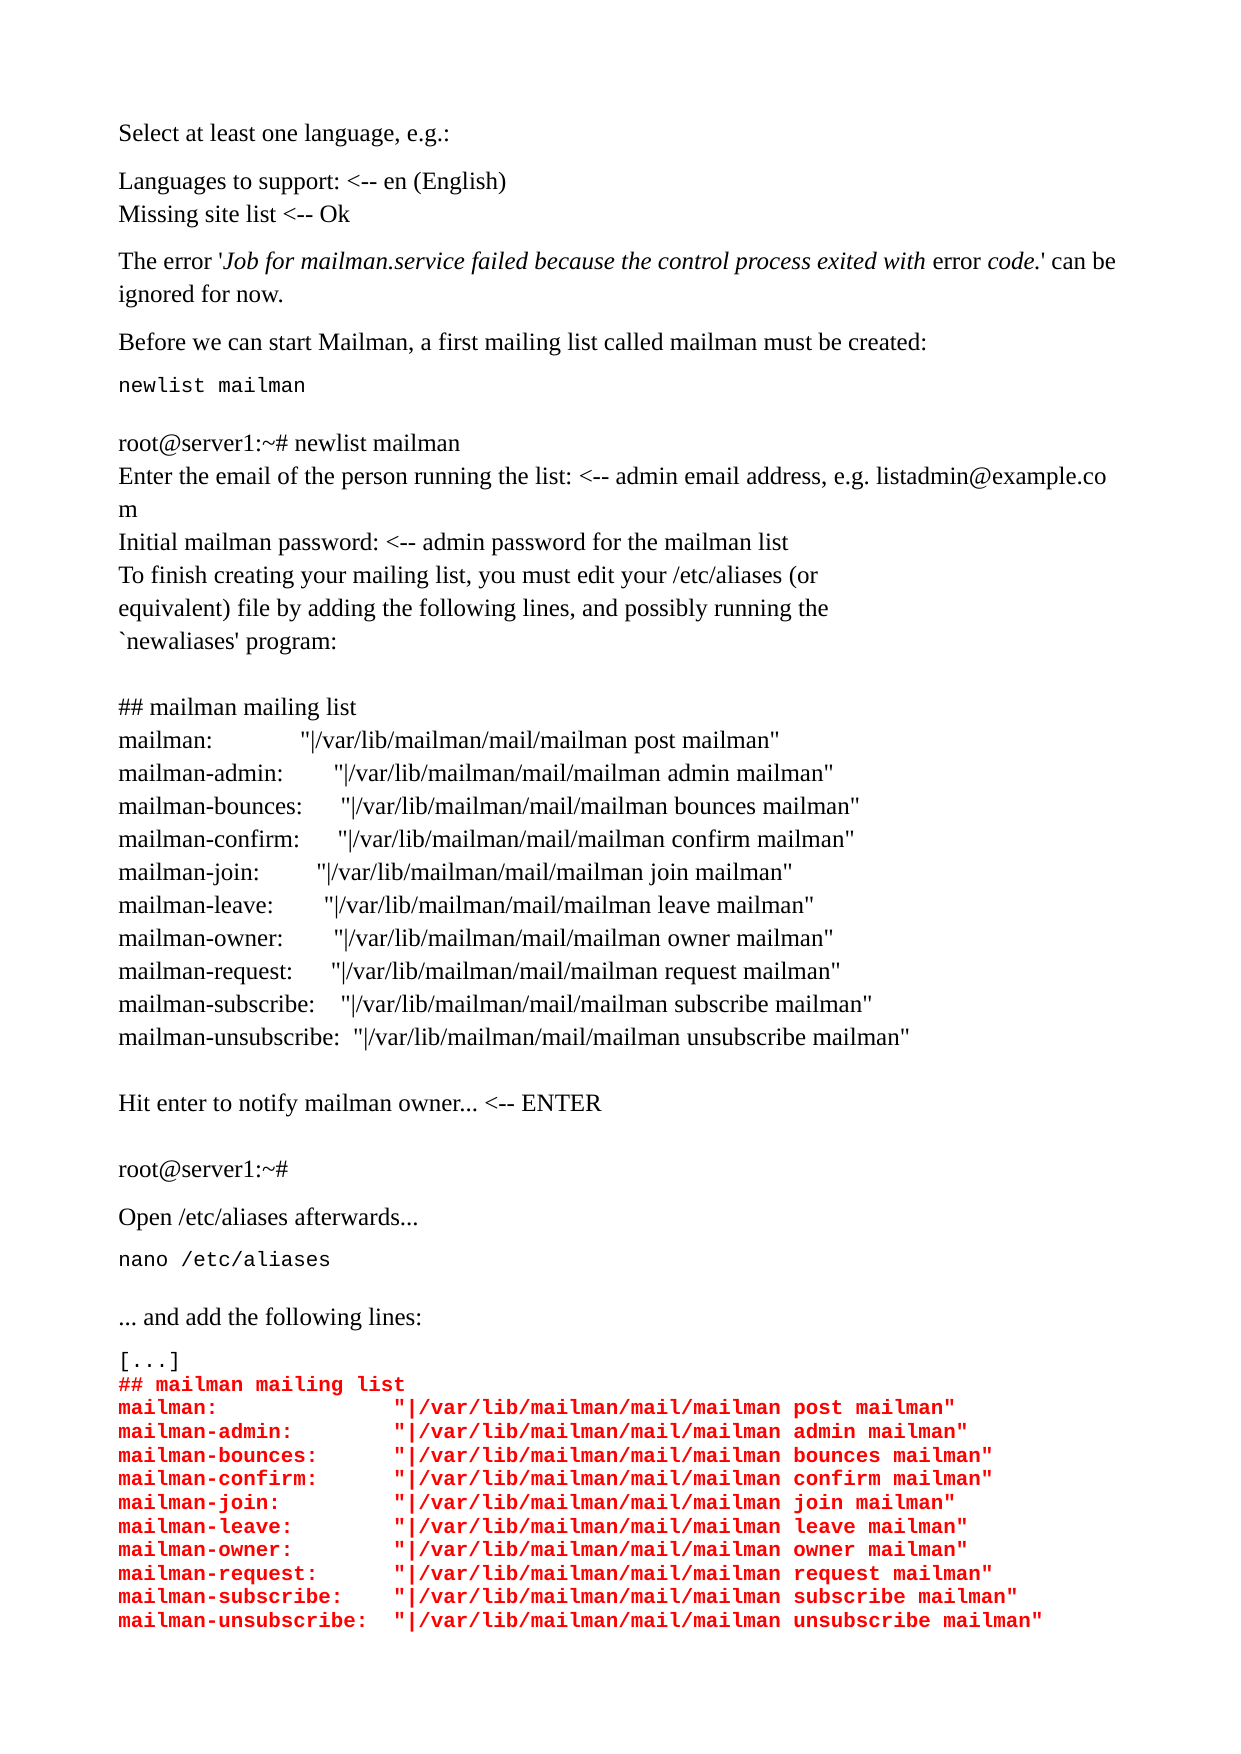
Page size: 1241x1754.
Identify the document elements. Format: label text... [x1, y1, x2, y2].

text nano /etc/aliases [118, 1249, 1122, 1273]
text ... and add the following lines: [118, 1302, 1122, 1331]
text newlist mailman [118, 374, 1122, 398]
text mailman-confirm: "|/var/lib/mailman/mail/mailman confirm mailman" [118, 1468, 1122, 1492]
text Select at least one language, e.g.: [118, 118, 1122, 147]
text root@server1:~# newlist mailman Enter the email of the person running the list: <-- admin email address, e.g. listadmin@example.com Initial mailman password: <-- admin password for the mailman list To finish creating your mailing list, you must edit your /etc/aliases (or equivalent) file by adding the following lines, and possibly running the `newaliases' program: ## mailman mailing list mailman: "|/var/lib/mailman/mail/mailman post mailman" mailman-admin: "|/var/lib/mailman/mail/mailman admin mailman" mailman-bounces: "|/var/lib/mailman/mail/mailman bounces mailman" mailman-confirm: "|/var/lib/mailman/mail/mailman confirm mailman" mailman-join: "|/var/lib/mailman/mail/mailman join mailman" mailman-leave: "|/var/lib/mailman/mail/mailman leave mailman" mailman-owner: "|/var/lib/mailman/mail/mailman owner mailman" mailman-request: "|/var/lib/mailman/mail/mailman request mailman" mailman-subscribe: "|/var/lib/mailman/mail/mailman subscribe mailman" mailman-unsubscribe: "|/var/lib/mailman/mail/mailman unsubscribe mailman" Hit enter to notify mailman owner... <-- ENTER root@server1:~# [118, 428, 1122, 1183]
text mailman-unsubscribe: "|/var/lib/mailman/mail/mailman unsubscribe mailman" [118, 1610, 1122, 1634]
text [...] [118, 1350, 1122, 1374]
text mailman-subscribe: "|/var/lib/mailman/mail/mailman subscribe mailman" [118, 1587, 1122, 1610]
text The error 'Job for mailman.service failed because the control process exited with error code.' can be ignored for now. [118, 246, 1122, 308]
text mailman-admin: "|/var/lib/mailman/mail/mailman admin mailman" [118, 1421, 1122, 1445]
text Languages to support: <-- en (English) Missing site list <-- Ok [118, 166, 1122, 227]
text mailman-request: "|/var/lib/mailman/mail/mailman request mailman" [118, 1563, 1122, 1587]
text mailman: "|/var/lib/mailman/mail/mailman post mailman" [118, 1397, 1122, 1421]
text Before we can start Mailman, a first mailing list called mailman must be created: [118, 327, 1122, 356]
text mailman-bounces: "|/var/lib/mailman/mail/mailman bounces mailman" [118, 1445, 1122, 1468]
text mailman-leave: "|/var/lib/mailman/mail/mailman leave mailman" [118, 1516, 1122, 1539]
text Open /etc/aliases afterwards... [118, 1202, 1122, 1231]
text ## mailman mailing list [118, 1374, 1122, 1397]
text mailman-join: "|/var/lib/mailman/mail/mailman join mailman" [118, 1492, 1122, 1516]
text mailman-owner: "|/var/lib/mailman/mail/mailman owner mailman" [118, 1539, 1122, 1563]
